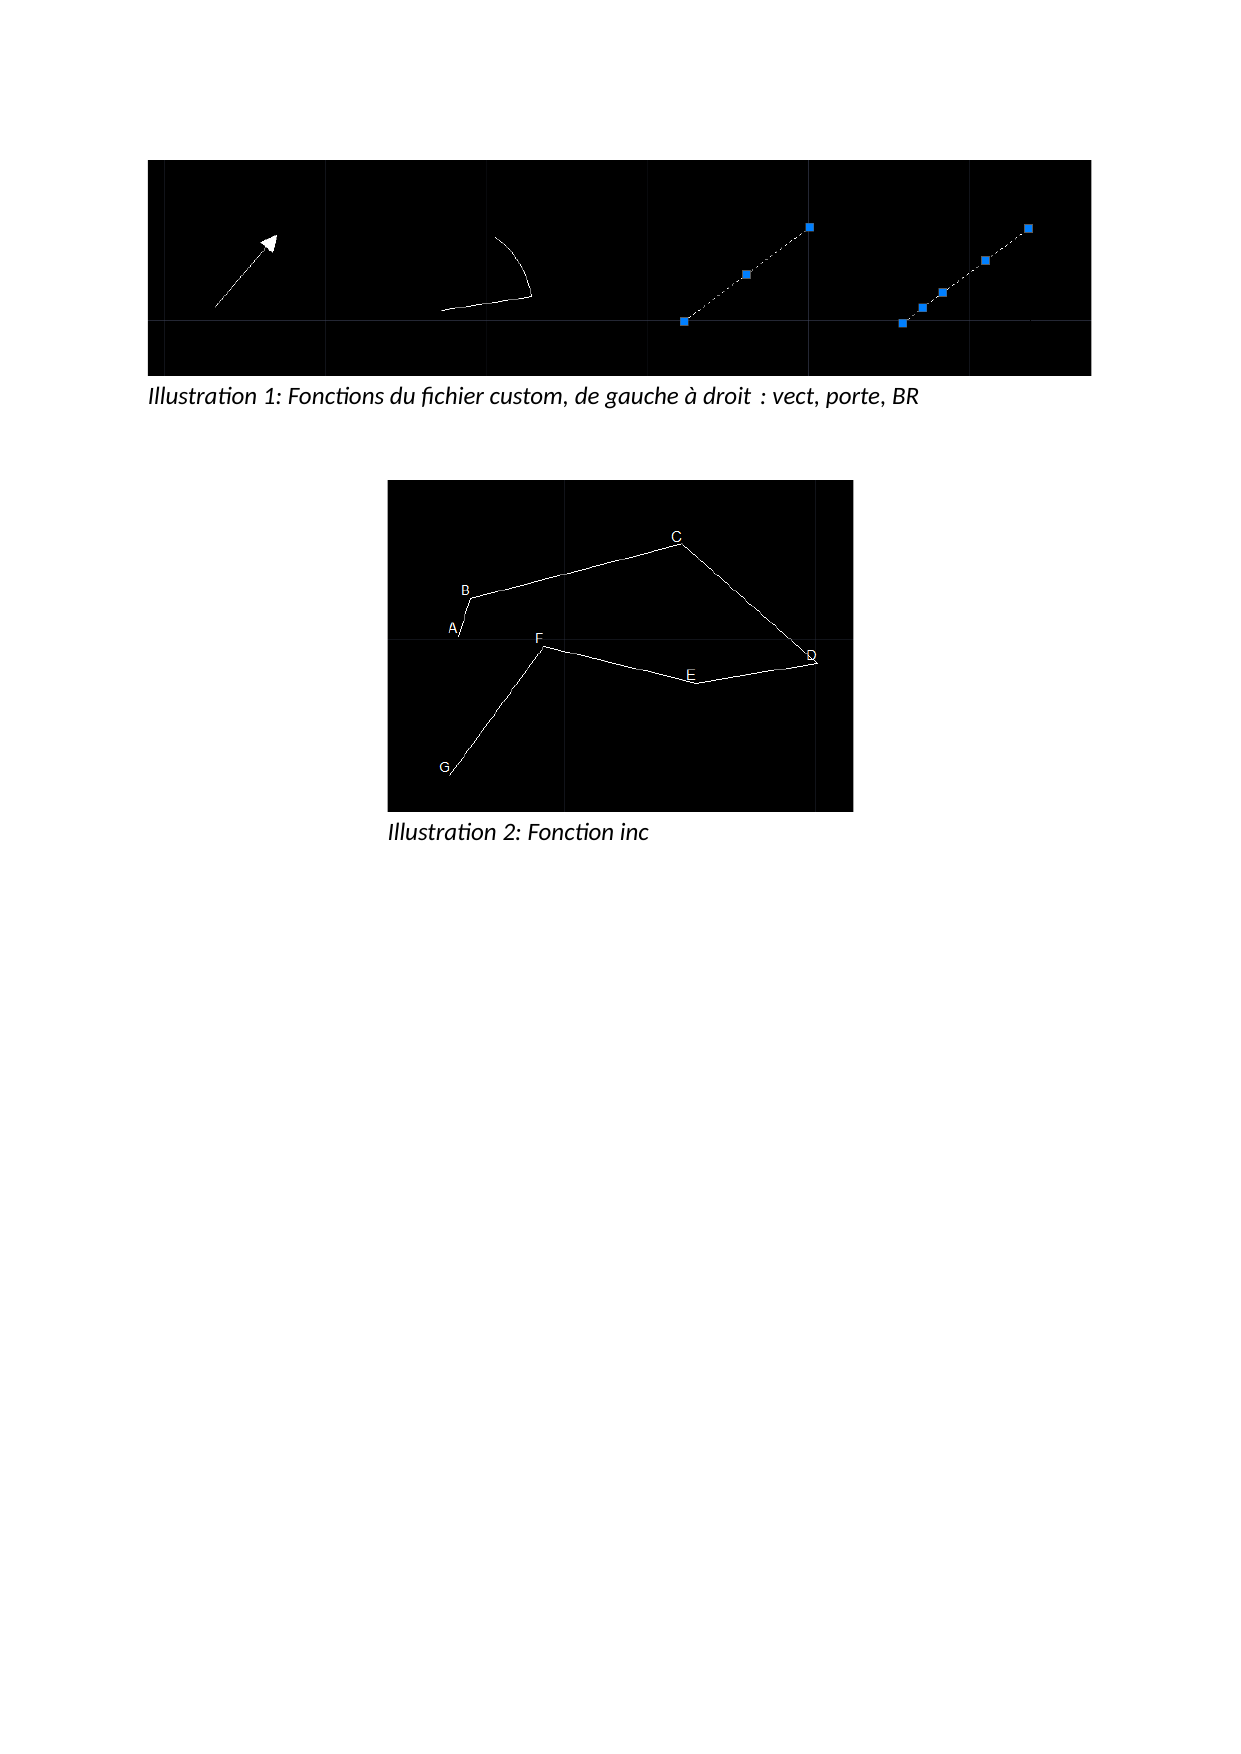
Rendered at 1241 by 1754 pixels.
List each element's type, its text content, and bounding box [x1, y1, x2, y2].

picture [387, 480, 854, 812]
text Illustration 1: Fonctions du fichier custom, de gauche à droit : vect, porte, BR [148, 376, 1091, 411]
picture [147, 160, 1092, 376]
text Illustration 2: Fonction inc [387, 812, 853, 846]
